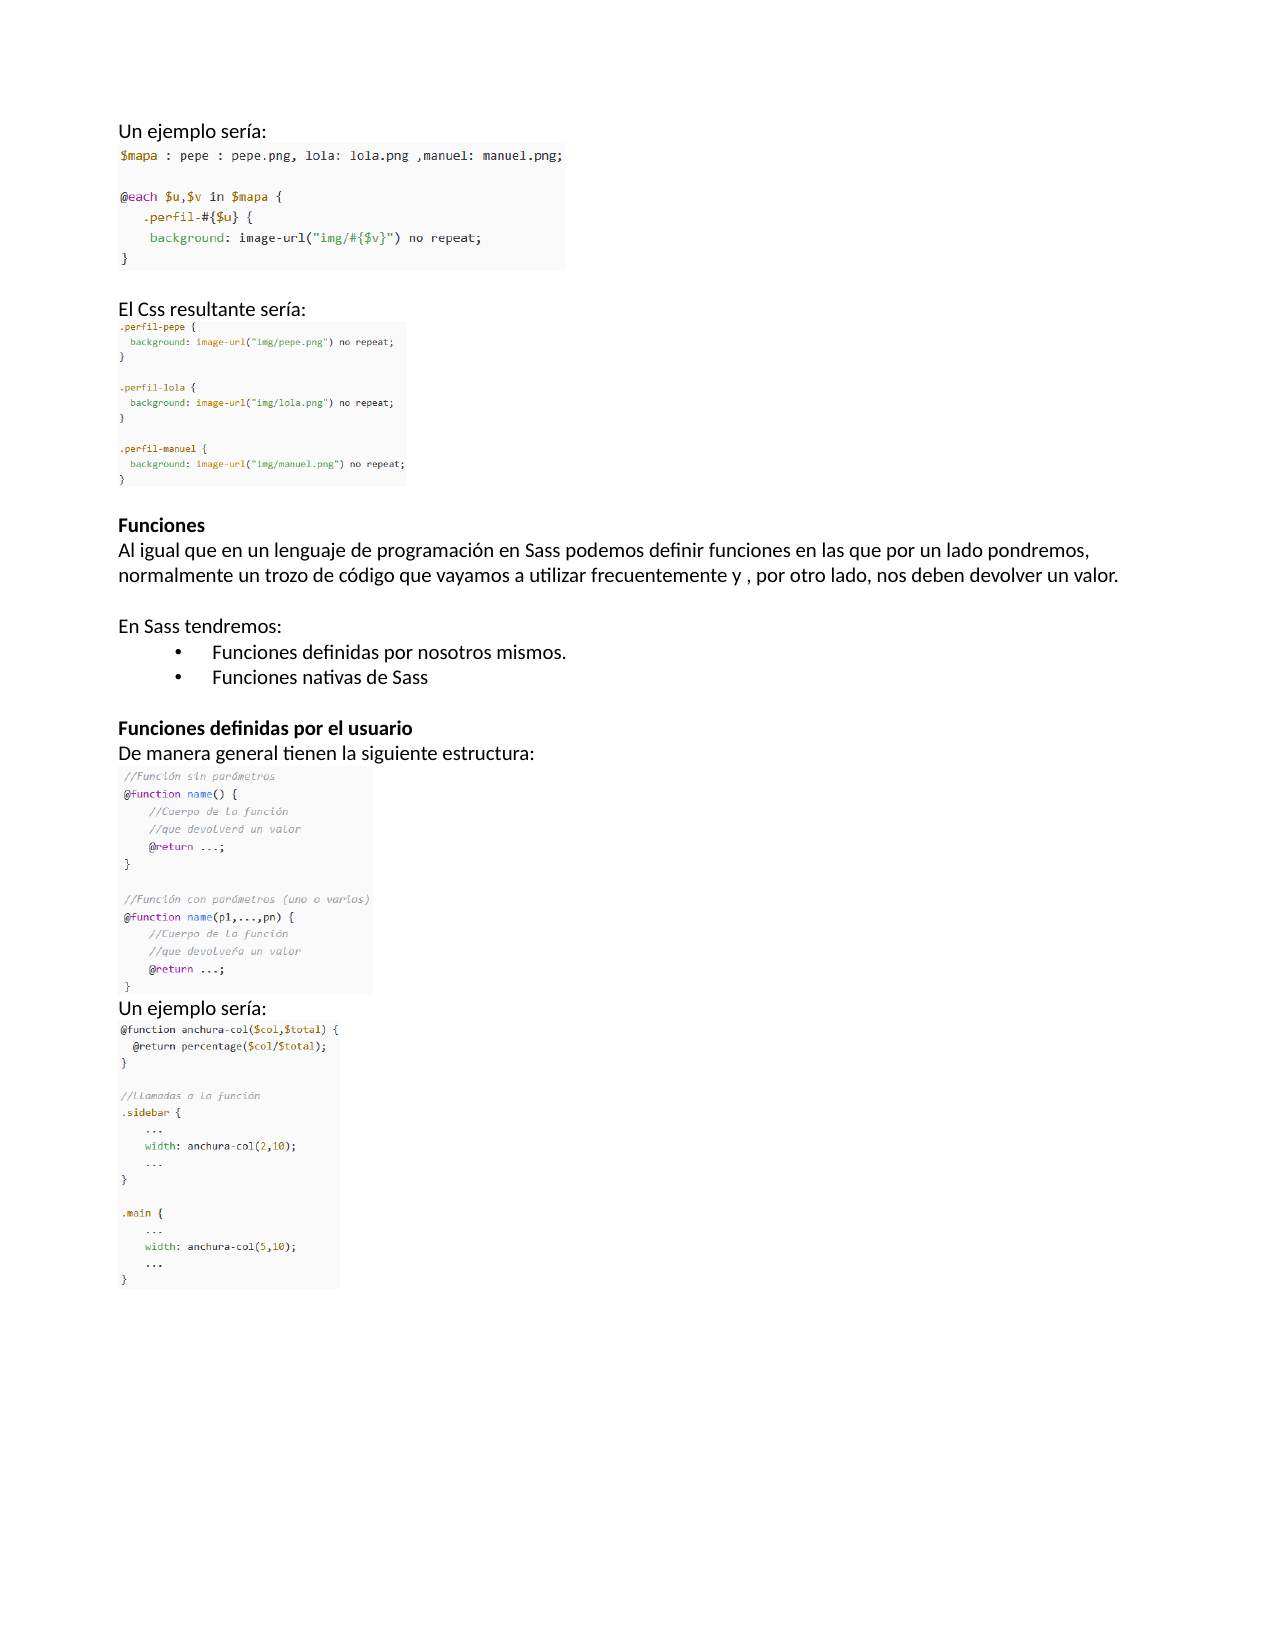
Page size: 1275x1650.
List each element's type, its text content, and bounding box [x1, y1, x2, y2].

text El Css resultante sería: [118, 296, 1157, 321]
list Funciones definidas por nosotros mismos. [174, 639, 1157, 664]
text Un ejemplo sería: [118, 995, 1157, 1020]
text En Sass tendremos: [118, 613, 1157, 639]
text De manera general tienen la siguiente estructura: [118, 741, 1157, 766]
text Funciones [118, 512, 1157, 537]
text Al igual que en un lenguaje de programación en Sass podemos definir funciones en las que por un lado pondremos, normalmente un trozo de código que vayamos a utilizar frecuentemente y , por otro lado, nos deben devolver un valor. [118, 537, 1157, 588]
picture [118, 1020, 340, 1289]
picture [118, 766, 374, 995]
text Un ejemplo sería: [118, 118, 1157, 143]
list Funciones nativas de Sass [174, 664, 1157, 690]
text Funciones definidas por el usuario [118, 715, 1157, 741]
picture [118, 143, 565, 271]
picture [118, 321, 407, 487]
